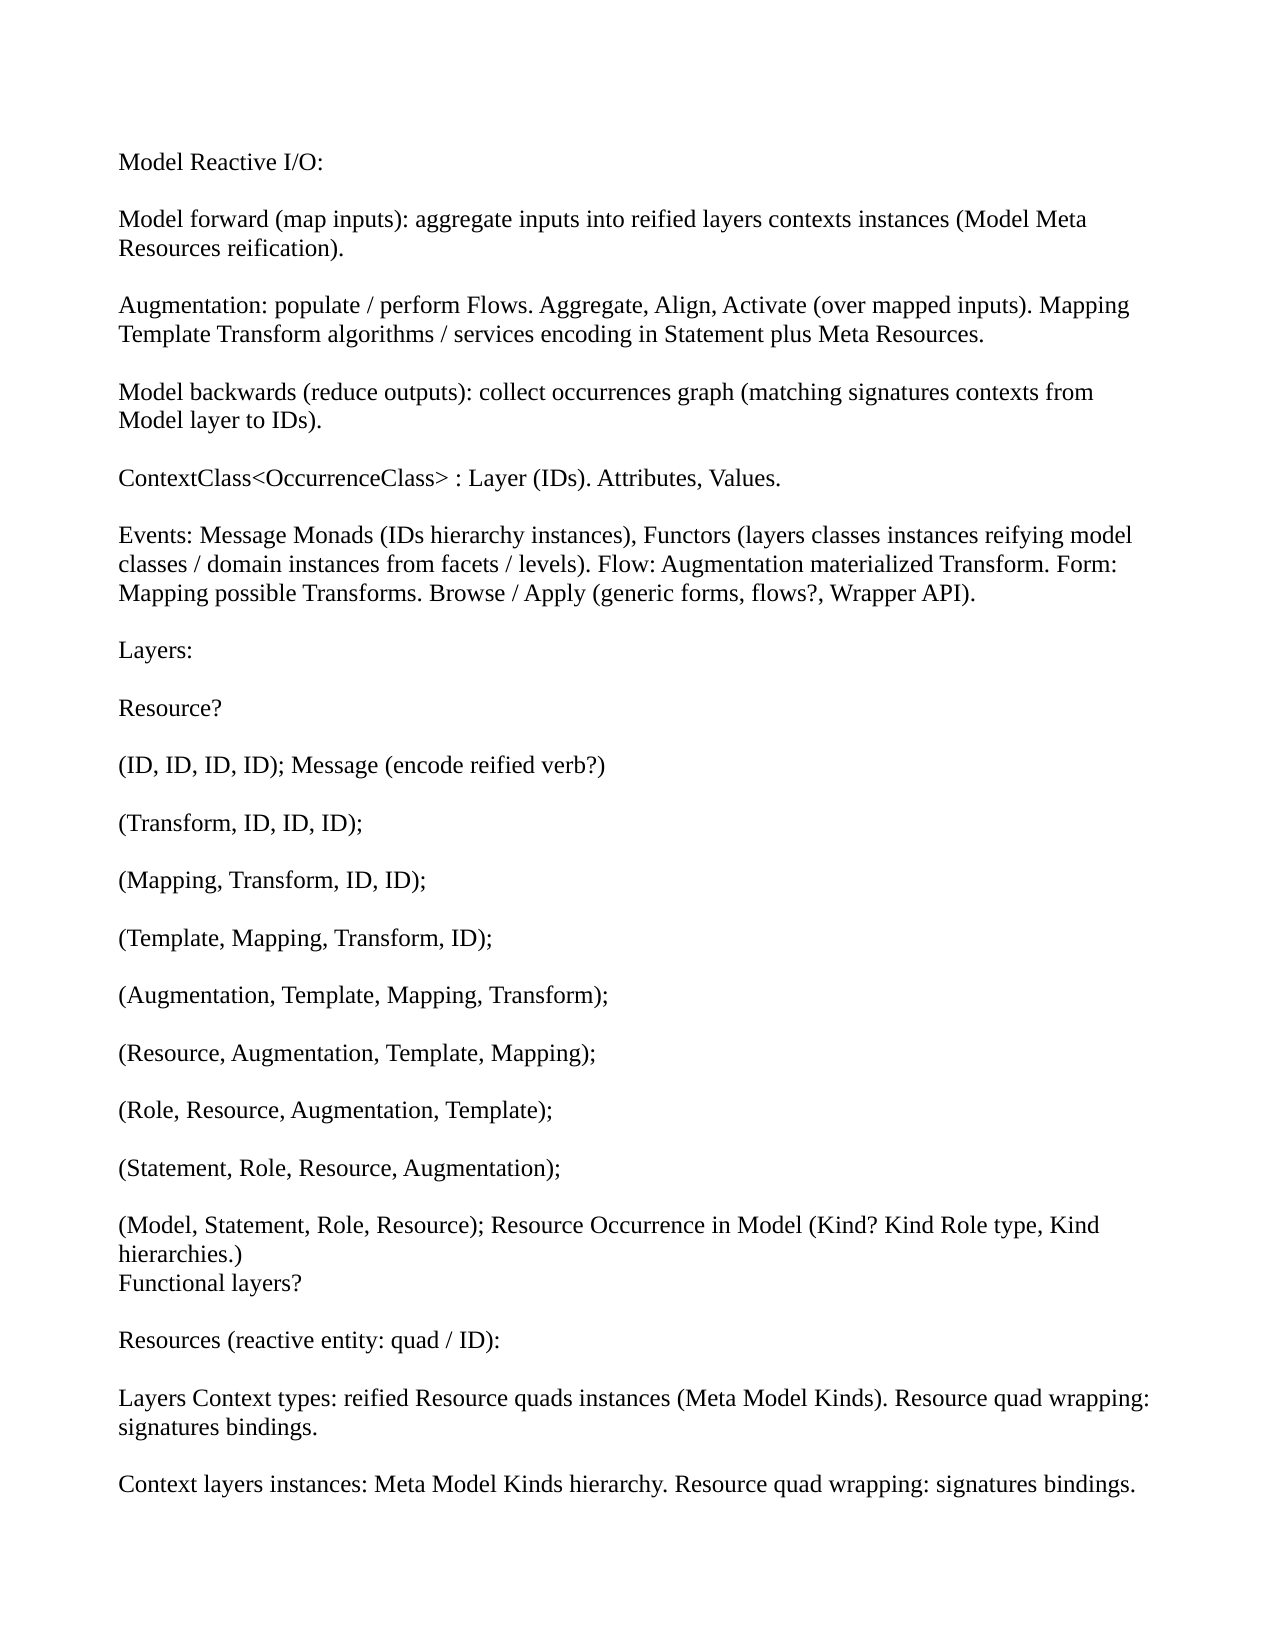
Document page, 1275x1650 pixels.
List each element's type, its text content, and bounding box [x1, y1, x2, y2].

text Layers: [118, 636, 1157, 664]
text Model forward (map inputs): aggregate inputs into reified layers contexts instances (Model Meta Resources reification). [118, 204, 1157, 262]
text Model backwards (reduce outputs): collect occurrences graph (matching signatures contexts from Model layer to IDs). [118, 377, 1157, 434]
text (Statement, Role, Resource, Augmentation); [118, 1153, 1157, 1182]
text Resources (reactive entity: quad / ID): [118, 1326, 1157, 1354]
text (ID, ID, ID, ID); Message (encode reified verb?) [118, 751, 1157, 779]
text Layers Context types: reified Resource quads instances (Meta Model Kinds). Resource quad wrapping: signatures bindings. [118, 1383, 1157, 1441]
text Events: Message Monads (IDs hierarchy instances), Functors (layers classes instances reifying model classes / domain instances from facets / levels). Flow: Augmentation materialized Transform. Form: Mapping possible Transforms. Browse / Apply (generic forms, flows?, Wrapper API). [118, 521, 1157, 607]
text (Role, Resource, Augmentation, Template); [118, 1096, 1157, 1124]
text Model Reactive I/O: [118, 147, 1157, 176]
text (Augmentation, Template, Mapping, Transform); [118, 981, 1157, 1009]
text (Model, Statement, Role, Resource); Resource Occurrence in Model (Kind? Kind Role type, Kind hierarchies.) [118, 1211, 1157, 1268]
text ContextClass<OccurrenceClass> : Layer (IDs). Attributes, Values. [118, 463, 1157, 492]
text (Transform, ID, ID, ID); [118, 808, 1157, 837]
text Functional layers? [118, 1268, 1157, 1297]
text (Template, Mapping, Transform, ID); [118, 923, 1157, 952]
text Resource? [118, 693, 1157, 722]
text (Resource, Augmentation, Template, Mapping); [118, 1038, 1157, 1067]
text Context layers instances: Meta Model Kinds hierarchy. Resource quad wrapping: signatures bindings. [118, 1469, 1157, 1498]
text Augmentation: populate / perform Flows. Aggregate, Align, Activate (over mapped inputs). Mapping Template Transform algorithms / services encoding in Statement plus Meta Resources. [118, 291, 1157, 348]
text (Mapping, Transform, ID, ID); [118, 866, 1157, 894]
